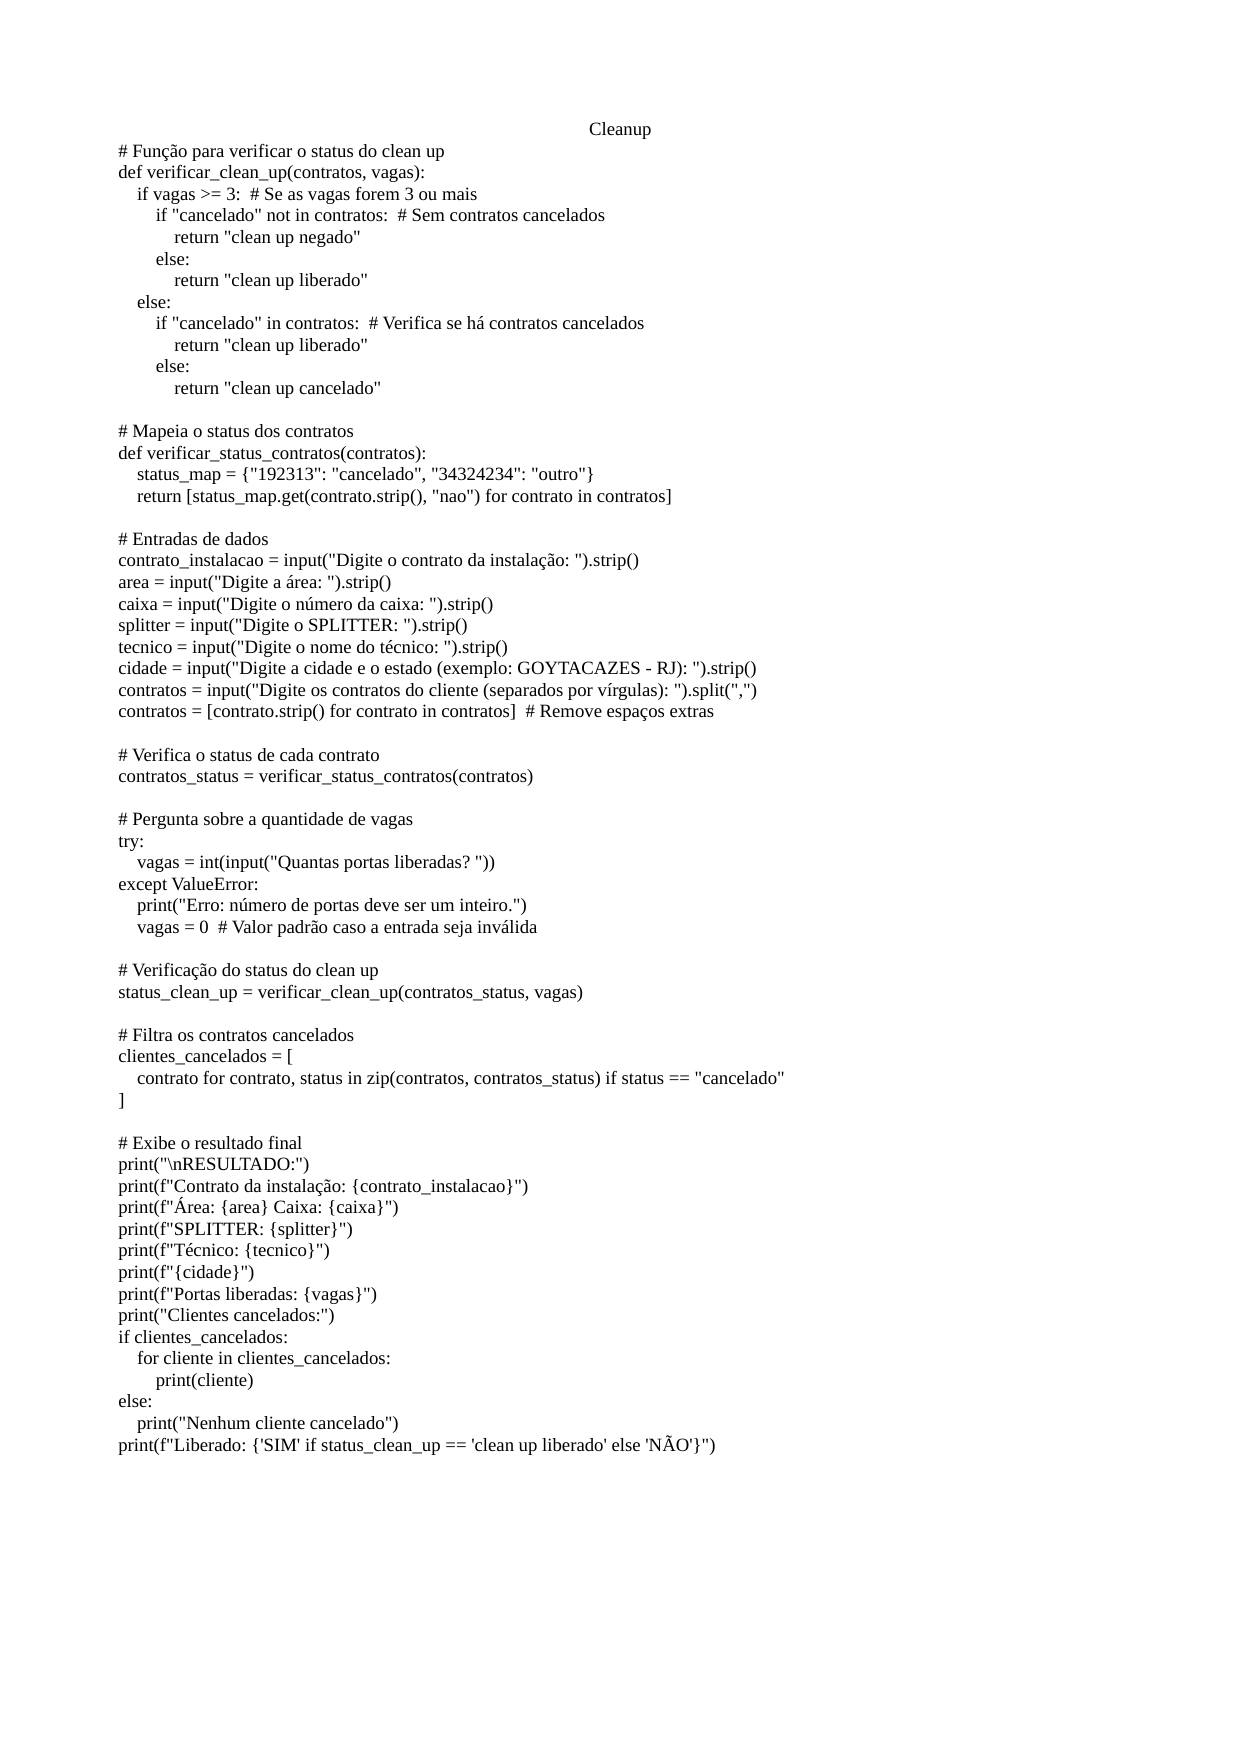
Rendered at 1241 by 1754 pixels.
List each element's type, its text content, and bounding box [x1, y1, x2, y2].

text caixa = input("Digite o número da caixa: ").strip() [118, 592, 1122, 614]
text else: [118, 355, 1122, 377]
text if "cancelado" not in contratos: # Sem contratos cancelados [118, 204, 1122, 226]
text contratos_status = verificar_status_contratos(contratos) [118, 765, 1122, 787]
text print(f"{cidade}") [118, 1261, 1122, 1282]
text print(f"Portas liberadas: {vagas}") [118, 1282, 1122, 1304]
text # Entradas de dados [118, 528, 1122, 549]
text contrato_instalacao = input("Digite o contrato da instalação: ").strip() [118, 549, 1122, 571]
text try: [118, 830, 1122, 851]
text for cliente in clientes_cancelados: [118, 1347, 1122, 1369]
text def verificar_clean_up(contratos, vagas): [118, 161, 1122, 183]
text print("Nenhum cliente cancelado") [118, 1412, 1122, 1433]
text contratos = input("Digite os contratos do cliente (separados por vírgulas): ").split(",") [118, 679, 1122, 700]
text # Exibe o resultado final [118, 1132, 1122, 1153]
text status_map = {"192313": "cancelado", "34324234": "outro"} [118, 463, 1122, 485]
text # Mapeia o status dos contratos [118, 420, 1122, 442]
text contrato for contrato, status in zip(contratos, contratos_status) if status == "cancelado" [118, 1067, 1122, 1088]
text return "clean up negado" [118, 226, 1122, 247]
text status_clean_up = verificar_clean_up(contratos_status, vagas) [118, 981, 1122, 1002]
text splitter = input("Digite o SPLITTER: ").strip() [118, 614, 1122, 636]
text Cleanup [118, 118, 1122, 140]
text print("Erro: número de portas deve ser um inteiro.") [118, 894, 1122, 916]
text if vagas >= 3: # Se as vagas forem 3 ou mais [118, 183, 1122, 204]
text vagas = int(input("Quantas portas liberadas? ")) [118, 851, 1122, 873]
text print("Clientes cancelados:") [118, 1304, 1122, 1326]
text contratos = [contrato.strip() for contrato in contratos] # Remove espaços extras [118, 700, 1122, 722]
text except ValueError: [118, 873, 1122, 894]
text # Verificação do status do clean up [118, 959, 1122, 981]
text print(f"SPLITTER: {splitter}") [118, 1218, 1122, 1239]
text print(f"Área: {area} Caixa: {caixa}") [118, 1196, 1122, 1218]
text # Verifica o status de cada contrato [118, 743, 1122, 765]
text clientes_cancelados = [ [118, 1045, 1122, 1067]
text return "clean up liberado" [118, 269, 1122, 291]
text cidade = input("Digite a cidade e o estado (exemplo: GOYTACAZES - RJ): ").strip() [118, 657, 1122, 679]
text else: [118, 1390, 1122, 1412]
text print(f"Liberado: {'SIM' if status_clean_up == 'clean up liberado' else 'NÃO'}") [118, 1433, 1122, 1455]
text return "clean up cancelado" [118, 377, 1122, 398]
text if clientes_cancelados: [118, 1326, 1122, 1347]
text def verificar_status_contratos(contratos): [118, 442, 1122, 463]
text else: [118, 291, 1122, 312]
text print(cliente) [118, 1369, 1122, 1390]
text print(f"Técnico: {tecnico}") [118, 1239, 1122, 1261]
text return [status_map.get(contrato.strip(), "nao") for contrato in contratos] [118, 485, 1122, 506]
text ] [118, 1088, 1122, 1110]
text else: [118, 247, 1122, 269]
text area = input("Digite a área: ").strip() [118, 571, 1122, 592]
text # Função para verificar o status do clean up [118, 140, 1122, 161]
text print(f"Contrato da instalação: {contrato_instalacao}") [118, 1175, 1122, 1196]
text if "cancelado" in contratos: # Verifica se há contratos cancelados [118, 312, 1122, 334]
text vagas = 0 # Valor padrão caso a entrada seja inválida [118, 916, 1122, 937]
text tecnico = input("Digite o nome do técnico: ").strip() [118, 636, 1122, 657]
text # Filtra os contratos cancelados [118, 1024, 1122, 1045]
text return "clean up liberado" [118, 334, 1122, 355]
text # Pergunta sobre a quantidade de vagas [118, 808, 1122, 830]
text print("\nRESULTADO:") [118, 1153, 1122, 1175]
